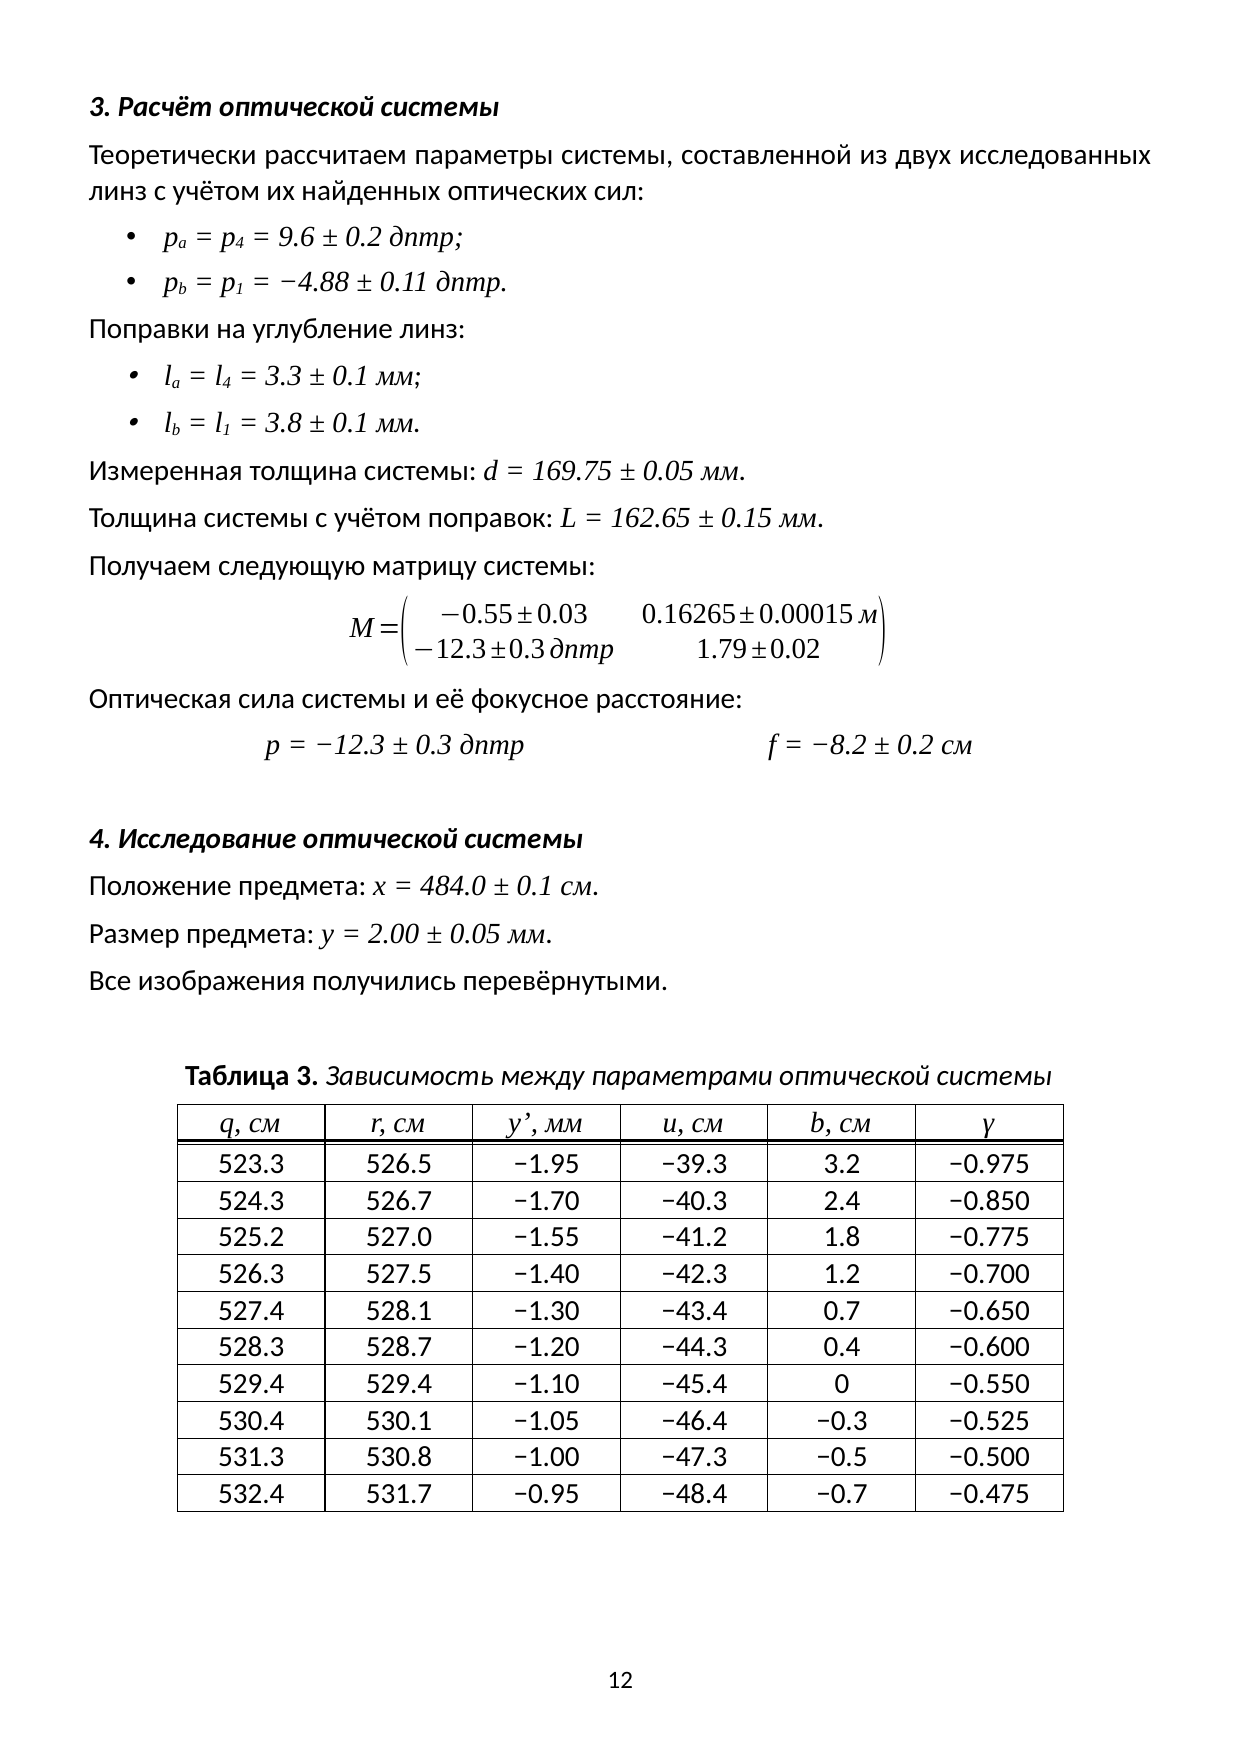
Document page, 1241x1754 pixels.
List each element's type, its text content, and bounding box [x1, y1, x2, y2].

table_cell −41.2 [621, 1219, 767, 1254]
table_cell 525.2 [178, 1219, 324, 1254]
text Толщина системы с учётом поправок: L = 162.65 ± 0.15 мм. [88, 499, 1152, 535]
table_cell 531.3 [178, 1439, 324, 1474]
table_cell −1.30 [473, 1292, 620, 1327]
text Таблица 3. Зависимость между параметрами оптической системы [88, 1057, 1152, 1093]
table_cell 528.3 [178, 1329, 324, 1364]
table_cell 526.7 [326, 1182, 472, 1217]
table_cell 3.2 [768, 1145, 915, 1181]
table_cell −0.600 [916, 1329, 1063, 1364]
table_cell −0.650 [916, 1292, 1063, 1327]
table_cell −39.3 [621, 1145, 767, 1181]
table_cell −45.4 [621, 1365, 767, 1401]
table_cell −48.4 [621, 1475, 767, 1511]
table_cell 0 [768, 1365, 915, 1401]
list pb = p1 = −4.88 ± 0.11 дптр. [126, 264, 1152, 298]
table_cell −1.40 [473, 1255, 620, 1291]
list la = l4 = 3.3 ± 0.1 мм; [126, 357, 1152, 393]
table_cell 1.2 [768, 1255, 915, 1291]
table_header y’, мм [473, 1105, 620, 1139]
table_cell 531.7 [326, 1475, 472, 1511]
table_cell −40.3 [621, 1182, 767, 1217]
table_cell −1.95 [473, 1145, 620, 1181]
subtitle 4. Исследование оптической системы [88, 820, 1152, 856]
table_cell −1.55 [473, 1219, 620, 1254]
text Поправки на углубление линз: [88, 310, 1152, 345]
text Оптическая сила системы и её фокусное расстояние: [88, 680, 1152, 716]
table_cell −47.3 [621, 1439, 767, 1474]
table_cell −1.20 [473, 1329, 620, 1364]
table_header q, см [178, 1105, 324, 1139]
table_cell 530.4 [178, 1402, 324, 1437]
table_cell 529.4 [326, 1365, 472, 1401]
table_cell −0.95 [473, 1475, 620, 1511]
table_cell 0.4 [768, 1329, 915, 1364]
table_cell −0.3 [768, 1402, 915, 1437]
table_cell 2.4 [768, 1182, 915, 1217]
list lb = l1 = 3.8 ± 0.1 мм. [126, 404, 1152, 440]
table_cell 527.0 [326, 1219, 472, 1254]
text p = −12.3 ± 0.3 дптр f = −8.2 ± 0.2 см [88, 727, 1152, 761]
table_cell −43.4 [621, 1292, 767, 1327]
table_header u, см [621, 1105, 767, 1139]
table_cell −0.700 [916, 1255, 1063, 1291]
table_header b, см [768, 1105, 915, 1139]
text Положение предмета: x = 484.0 ± 0.1 см. [88, 867, 1152, 903]
table_cell −46.4 [621, 1402, 767, 1437]
table_cell −0.475 [916, 1475, 1063, 1511]
table_cell −1.00 [473, 1439, 620, 1474]
table_cell −1.10 [473, 1365, 620, 1401]
text Измеренная толщина системы: d = 169.75 ± 0.05 мм. [88, 452, 1152, 488]
table_cell 529.4 [178, 1365, 324, 1401]
table_header r, см [326, 1105, 472, 1139]
table_cell 523.3 [178, 1145, 324, 1181]
table_cell −1.70 [473, 1182, 620, 1217]
table_cell 528.1 [326, 1292, 472, 1327]
text Все изображения получились перевёрнутыми. [88, 962, 1152, 998]
table_cell −44.3 [621, 1329, 767, 1364]
table_cell 530.8 [326, 1439, 472, 1474]
table_cell −0.850 [916, 1182, 1063, 1217]
table_cell 526.3 [178, 1255, 324, 1291]
table_cell 524.3 [178, 1182, 324, 1217]
table_cell 532.4 [178, 1475, 324, 1511]
table_header γ [916, 1105, 1063, 1139]
table_cell −0.5 [768, 1439, 915, 1474]
table_cell −0.550 [916, 1365, 1063, 1401]
text Получаем следующую матрицу системы: [88, 547, 1152, 582]
table_cell 0.7 [768, 1292, 915, 1327]
table_cell −0.525 [916, 1402, 1063, 1437]
table_cell −0.500 [916, 1439, 1063, 1474]
table_cell 530.1 [326, 1402, 472, 1437]
table_cell −0.975 [916, 1145, 1063, 1181]
table_cell −0.775 [916, 1219, 1063, 1254]
table_cell −42.3 [621, 1255, 767, 1291]
text Теоретически рассчитаем параметры системы, составленной из двух исследованных линз с учётом их найденных оптических сил: [88, 136, 1152, 207]
table_cell 528.7 [326, 1329, 472, 1364]
text Размер предмета: y = 2.00 ± 0.05 мм. [88, 915, 1152, 950]
table_cell 1.8 [768, 1219, 915, 1254]
table_cell 527.4 [178, 1292, 324, 1327]
list pa = p4 = 9.6 ± 0.2 дптр; [126, 219, 1152, 253]
table_cell −0.7 [768, 1475, 915, 1511]
table_cell 526.5 [326, 1145, 472, 1181]
table_cell 527.5 [326, 1255, 472, 1291]
table_cell −1.05 [473, 1402, 620, 1437]
subtitle 3. Расчёт оптической системы [88, 88, 1152, 124]
